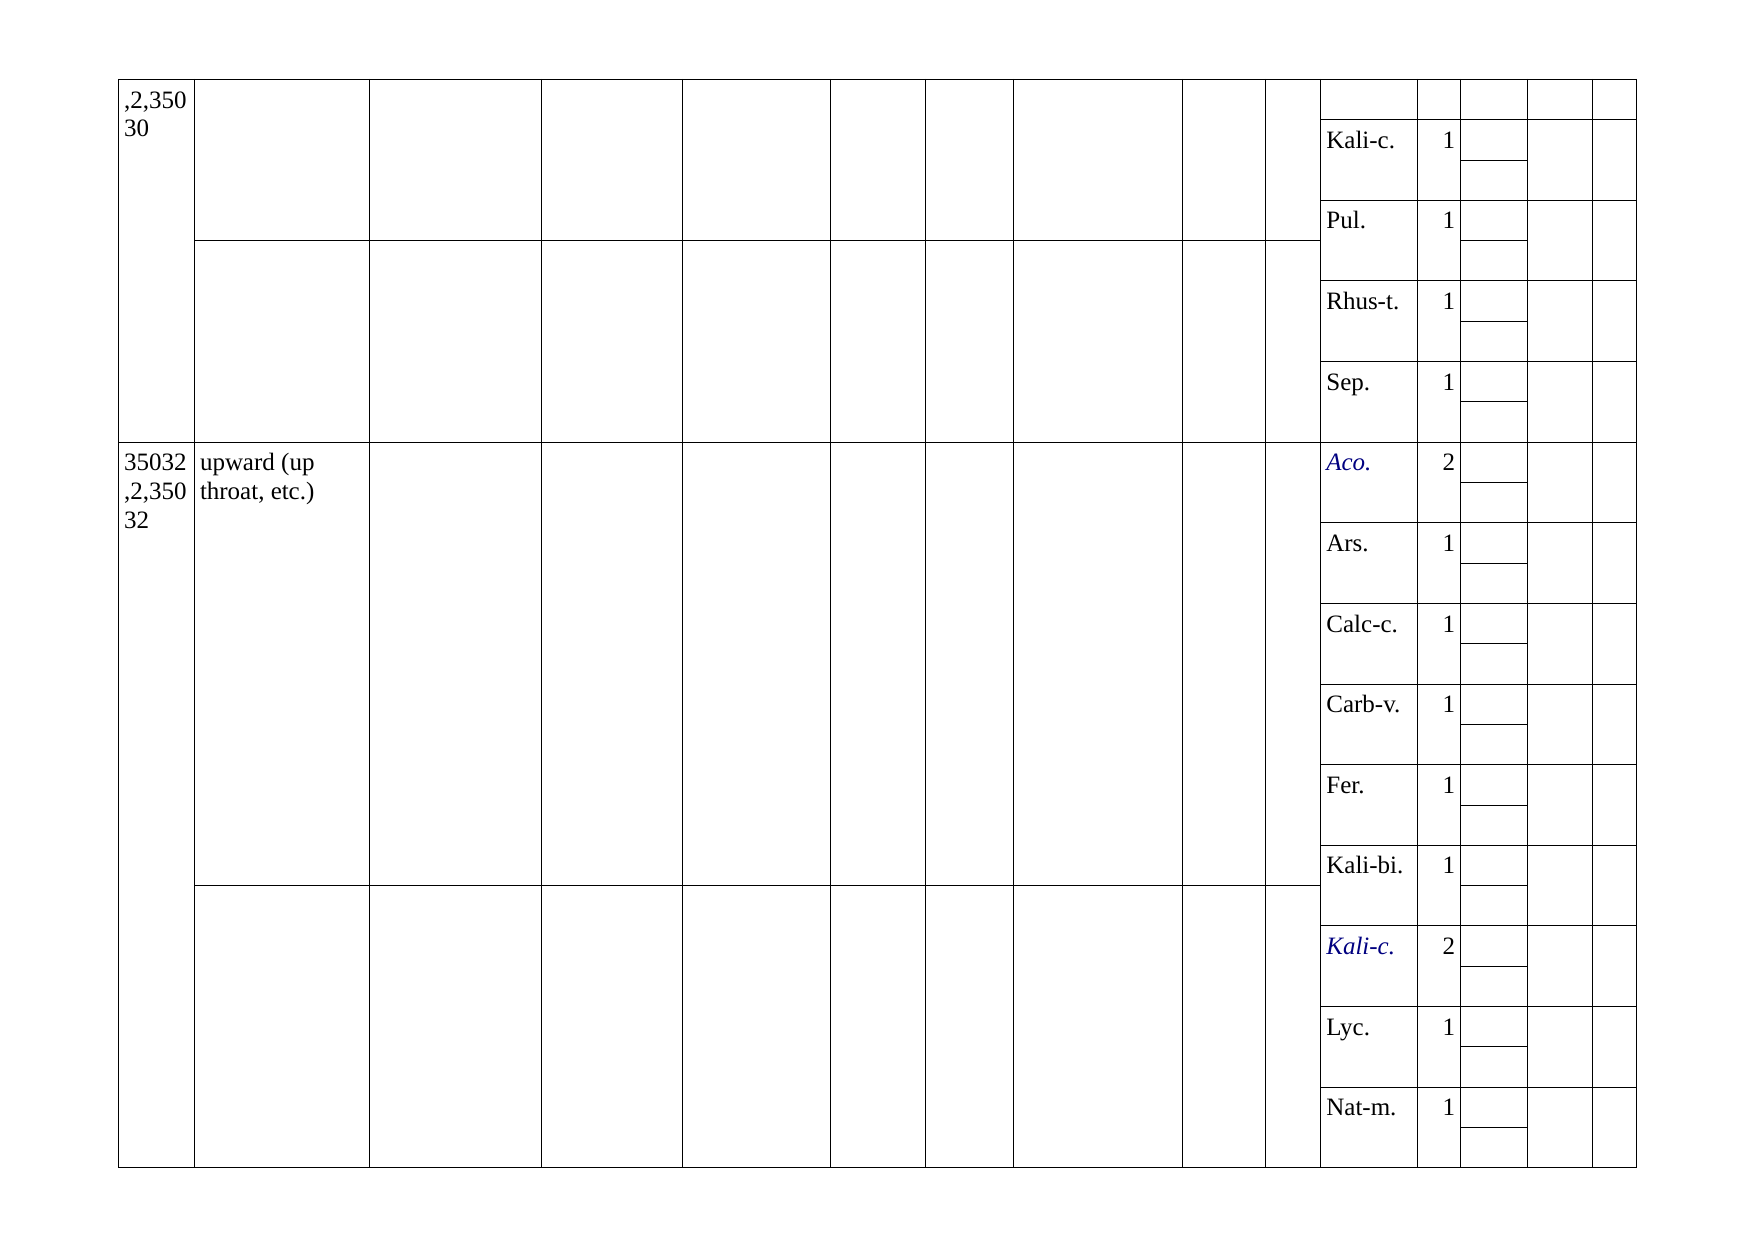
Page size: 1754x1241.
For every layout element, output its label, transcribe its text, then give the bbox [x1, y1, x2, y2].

table_cell [195, 886, 369, 1167]
table_cell [831, 443, 925, 885]
table_cell [683, 443, 830, 885]
table_cell Pul. [1321, 201, 1417, 280]
table_cell [1183, 886, 1265, 1167]
table_cell [1528, 443, 1592, 522]
table_cell [683, 886, 830, 1167]
table_cell ,2,35030 [119, 80, 194, 442]
table_cell [1593, 201, 1636, 280]
table_cell [1528, 926, 1592, 1006]
table_cell [1593, 765, 1636, 845]
table_cell 1 [1418, 201, 1460, 280]
table_cell [1461, 1128, 1527, 1167]
table_cell 1 [1418, 362, 1460, 442]
table_cell [1461, 1007, 1527, 1046]
table_cell [1014, 80, 1182, 240]
table_cell [1593, 120, 1636, 200]
table_cell [542, 443, 682, 885]
table_cell [1461, 644, 1527, 683]
table_cell [1528, 1088, 1592, 1167]
table_cell Carb-v. [1321, 685, 1417, 764]
table_cell [1528, 201, 1592, 280]
table_cell 1 [1418, 1007, 1460, 1087]
table_cell [1266, 80, 1320, 240]
table_cell [1461, 765, 1527, 804]
table_cell [1461, 604, 1527, 643]
table_cell [1461, 523, 1527, 563]
table_cell Fer. [1321, 765, 1417, 845]
table_cell [1528, 685, 1592, 764]
table_cell [1461, 967, 1527, 1006]
table_cell [926, 80, 1013, 240]
table_cell [831, 241, 925, 442]
table_cell [1593, 685, 1636, 764]
table_cell 1 [1418, 1088, 1460, 1167]
table_cell [1593, 281, 1636, 361]
table_cell 1 [1418, 604, 1460, 683]
table_cell [1461, 443, 1527, 482]
table_cell [195, 241, 369, 442]
table_cell [370, 241, 541, 442]
table_cell [926, 886, 1013, 1167]
table_cell [1266, 241, 1320, 442]
table_cell [683, 241, 830, 442]
table_cell [1461, 483, 1527, 522]
table_cell [1461, 322, 1527, 361]
table_cell [1014, 443, 1182, 885]
table_cell Nat-m. [1321, 1088, 1417, 1167]
table_cell [370, 443, 541, 885]
table_cell [1183, 443, 1265, 885]
table_cell [1528, 765, 1592, 845]
table_cell Kali-c. [1321, 926, 1417, 1006]
table_cell [195, 80, 369, 240]
table_cell [1461, 725, 1527, 764]
table_cell [1461, 806, 1527, 845]
table_cell [1528, 846, 1592, 925]
table_cell [1266, 886, 1320, 1167]
table_cell [1461, 161, 1527, 200]
table_cell [1183, 80, 1265, 240]
table_cell [370, 886, 541, 1167]
table_cell [1461, 201, 1527, 240]
table_cell [831, 80, 925, 240]
table_cell Kali-c. [1321, 120, 1417, 200]
table_cell [1593, 443, 1636, 522]
table_cell [1461, 886, 1527, 925]
table_cell [1461, 241, 1527, 280]
table_cell [1528, 120, 1592, 200]
table_cell [1593, 604, 1636, 683]
table_cell 1 [1418, 120, 1460, 200]
table_cell [1528, 604, 1592, 683]
table_cell [926, 241, 1013, 442]
table_cell [1321, 80, 1417, 119]
table_cell [1183, 241, 1265, 442]
table_cell upward (up throat, etc.) [195, 443, 369, 885]
table_cell Sep. [1321, 362, 1417, 442]
table_cell [1266, 443, 1320, 885]
table_cell Rhus-t. [1321, 281, 1417, 361]
table_cell [1461, 281, 1527, 321]
table_cell 35032,2,35032 [119, 443, 194, 1167]
table_cell Kali-bi. [1321, 846, 1417, 925]
table_cell 1 [1418, 765, 1460, 845]
table_cell [542, 80, 682, 240]
table_cell [1461, 402, 1527, 442]
table_cell [1461, 120, 1527, 159]
table_cell [926, 443, 1013, 885]
table_cell [1593, 1007, 1636, 1087]
table_cell [1418, 80, 1460, 119]
table_cell [1461, 362, 1527, 401]
table_cell [1461, 846, 1527, 885]
table_cell 1 [1418, 685, 1460, 764]
table_cell [542, 886, 682, 1167]
table_cell [1461, 926, 1527, 966]
table_cell [1593, 926, 1636, 1006]
table_cell [1461, 1047, 1527, 1087]
table_cell [1461, 1088, 1527, 1127]
table_cell [1014, 241, 1182, 442]
table_cell [1593, 523, 1636, 603]
table_cell [1593, 362, 1636, 442]
table_cell Ars. [1321, 523, 1417, 603]
table_cell [370, 80, 541, 240]
table_cell [683, 80, 830, 240]
table_cell [1528, 523, 1592, 603]
table_cell 1 [1418, 281, 1460, 361]
table_cell [1528, 281, 1592, 361]
table_cell 1 [1418, 846, 1460, 925]
table_cell [1461, 80, 1527, 119]
table_cell [831, 886, 925, 1167]
table_cell 2 [1418, 926, 1460, 1006]
table_cell [1461, 685, 1527, 724]
table_cell [542, 241, 682, 442]
table_cell Calc-c. [1321, 604, 1417, 683]
table_cell [1593, 1088, 1636, 1167]
table_cell 2 [1418, 443, 1460, 522]
table_cell [1461, 564, 1527, 603]
table_cell [1528, 362, 1592, 442]
table_cell [1593, 80, 1636, 119]
table_cell [1528, 80, 1592, 119]
table_cell [1528, 1007, 1592, 1087]
table_cell Aco. [1321, 443, 1417, 522]
table_cell Lyc. [1321, 1007, 1417, 1087]
table_cell 1 [1418, 523, 1460, 603]
table_cell [1014, 886, 1182, 1167]
table_cell [1593, 846, 1636, 925]
